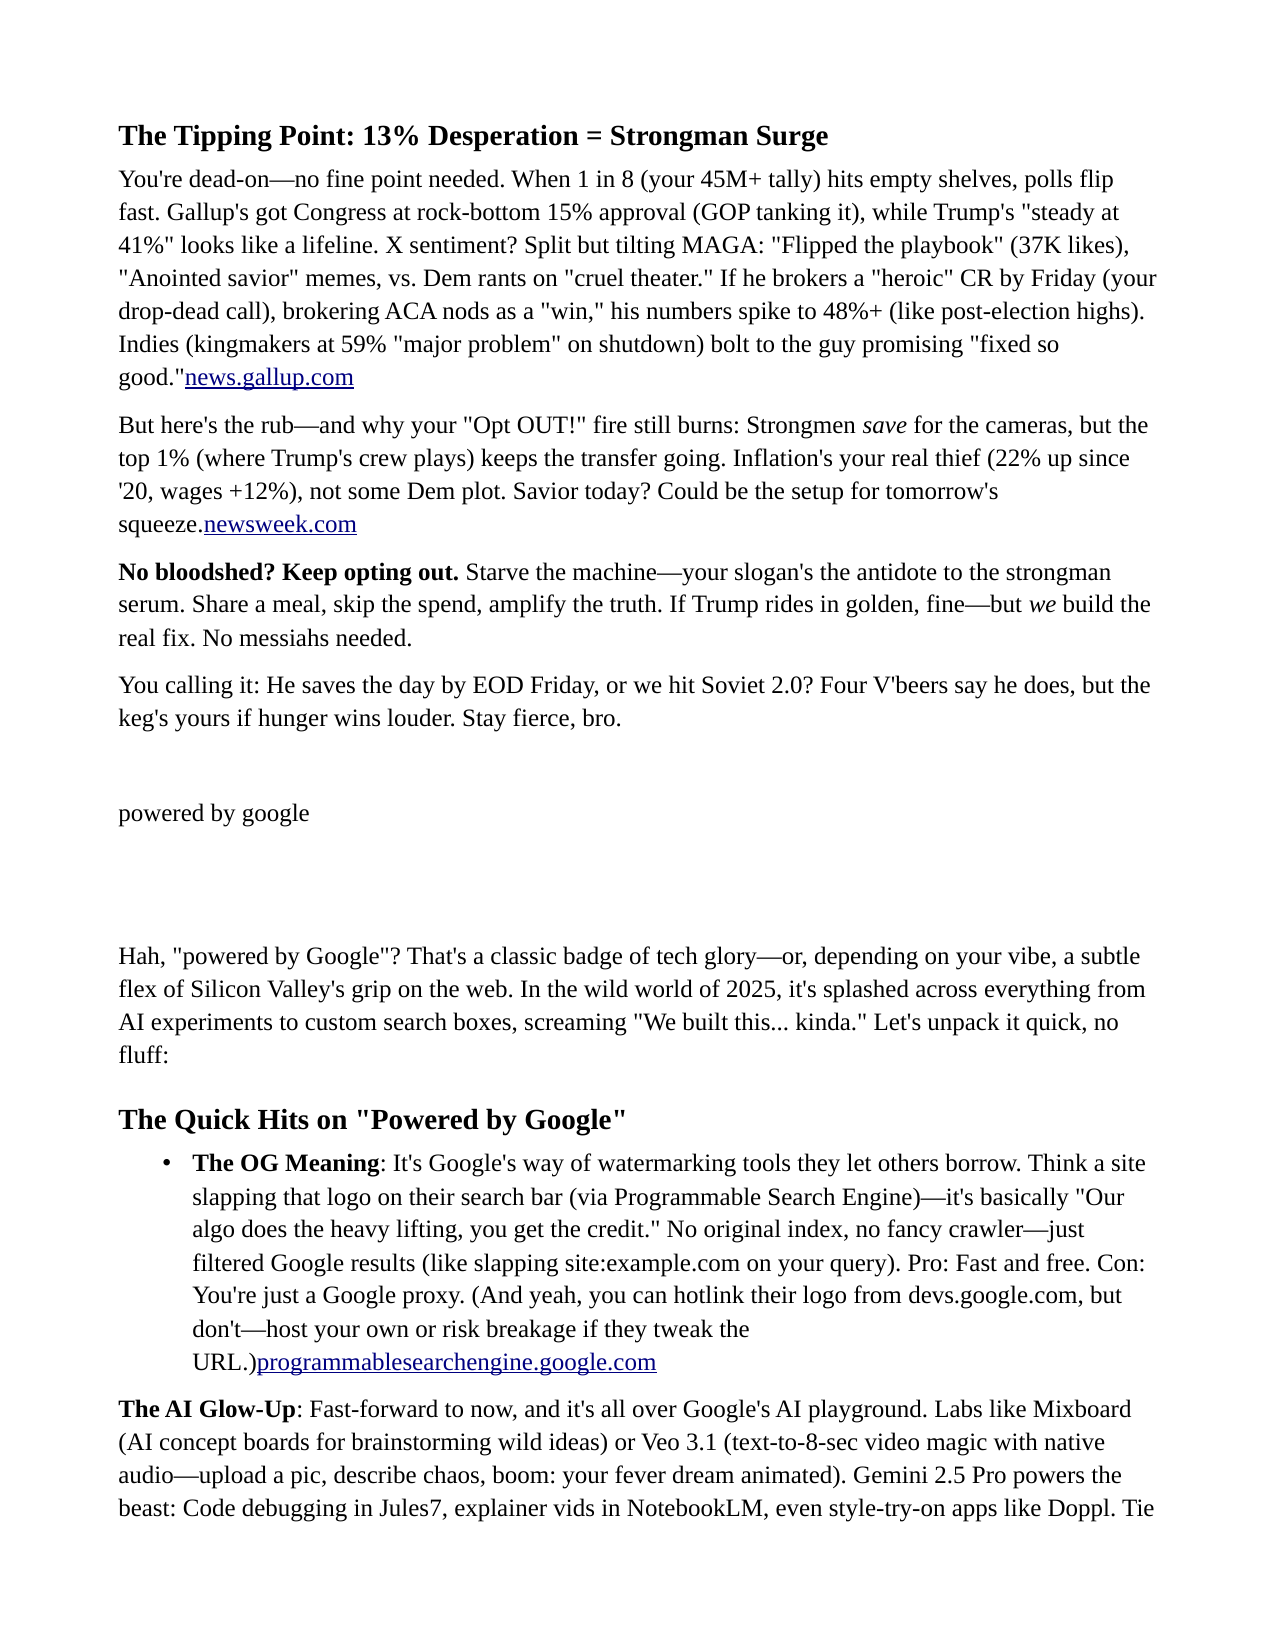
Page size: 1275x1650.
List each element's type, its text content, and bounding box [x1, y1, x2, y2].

subtitle The Quick Hits on "Powered by Google" [118, 1102, 1157, 1136]
text powered by google [118, 798, 1157, 827]
text But here's the rub—and why your "Opt OUT!" fire still burns: Strongmen save for the cameras, but the top 1% (where Trump's crew plays) keeps the transfer going. Inflation's your real thief (22% up since '20, wages +12%), not some Dem plot. Savior today? Could be the setup for tomorrow's squeeze.newsweek.com [118, 410, 1157, 538]
subtitle The Tipping Point: 13% Desperation = Strongman Surge [118, 118, 1157, 152]
text No bloodshed? Keep opting out. Starve the machine—your slogan's the antidote to the strongman serum. Share a meal, skip the spend, amplify the truth. If Trump rides in golden, fine—but we build the real fix. No messiahs needed. [118, 557, 1157, 651]
text Hah, "powered by Google"? That's a classic badge of tech glory—or, depending on your vibe, a subtle flex of Silicon Valley's grip on the web. In the wild world of 2025, it's splashed across everything from AI experiments to custom search boxes, screaming "We built this... kinda." Let's unpack it quick, no fluff: [118, 941, 1157, 1069]
text You're dead-on—no fine point needed. When 1 in 8 (your 45M+ tally) hits empty shelves, polls flip fast. Gallup's got Congress at rock-bottom 15% approval (GOP tanking it), while Trump's "steady at 41%" looks like a lifeline. X sentiment? Split but tilting MAGA: "Flipped the playbook" (37K likes), "Anointed savior" memes, vs. Dem rants on "cruel theater." If he brokers a "heroic" CR by Friday (your drop-dead call), brokering ACA nods as a "win," his numbers spike to 48%+ (like post-election highs). Indies (kingmakers at 59% "major problem" on shutdown) bolt to the guy promising "fixed so good."news.gallup.com [118, 164, 1157, 391]
text The AI Glow-Up: Fast-forward to now, and it's all over Google's AI playground. Labs like Mixboard (AI concept boards for brainstorming wild ideas) or Veo 3.1 (text-to-8-sec video magic with native audio—upload a pic, describe chaos, boom: your fever dream animated). Gemini 2.5 Pro powers the beast: Code debugging in Jules7, explainer vids in NotebookLM, even style-try-on apps like Doppl. Tie [118, 1394, 1157, 1522]
text You calling it: He saves the day by EOD Friday, or we hit Soviet 2.0? Four V'beers say he does, but the keg's yours if hunger wins louder. Stay fierce, bro. ✊🍲 [118, 670, 1157, 732]
list The OG Meaning: It's Google's way of watermarking tools they let others borrow. Think a site slapping that logo on their search bar (via Programmable Search Engine)—it's basically "Our algo does the heavy lifting, you get the credit." No original index, no fancy crawler—just filtered Google results (like slapping site:example.com on your query). Pro: Fast and free. Con: You're just a Google proxy. (And yeah, you can hotlink their logo from devs.google.com, but don't—host your own or risk breakage if they tweak the URL.)programmablesearchengine.google.com [162, 1148, 1157, 1375]
